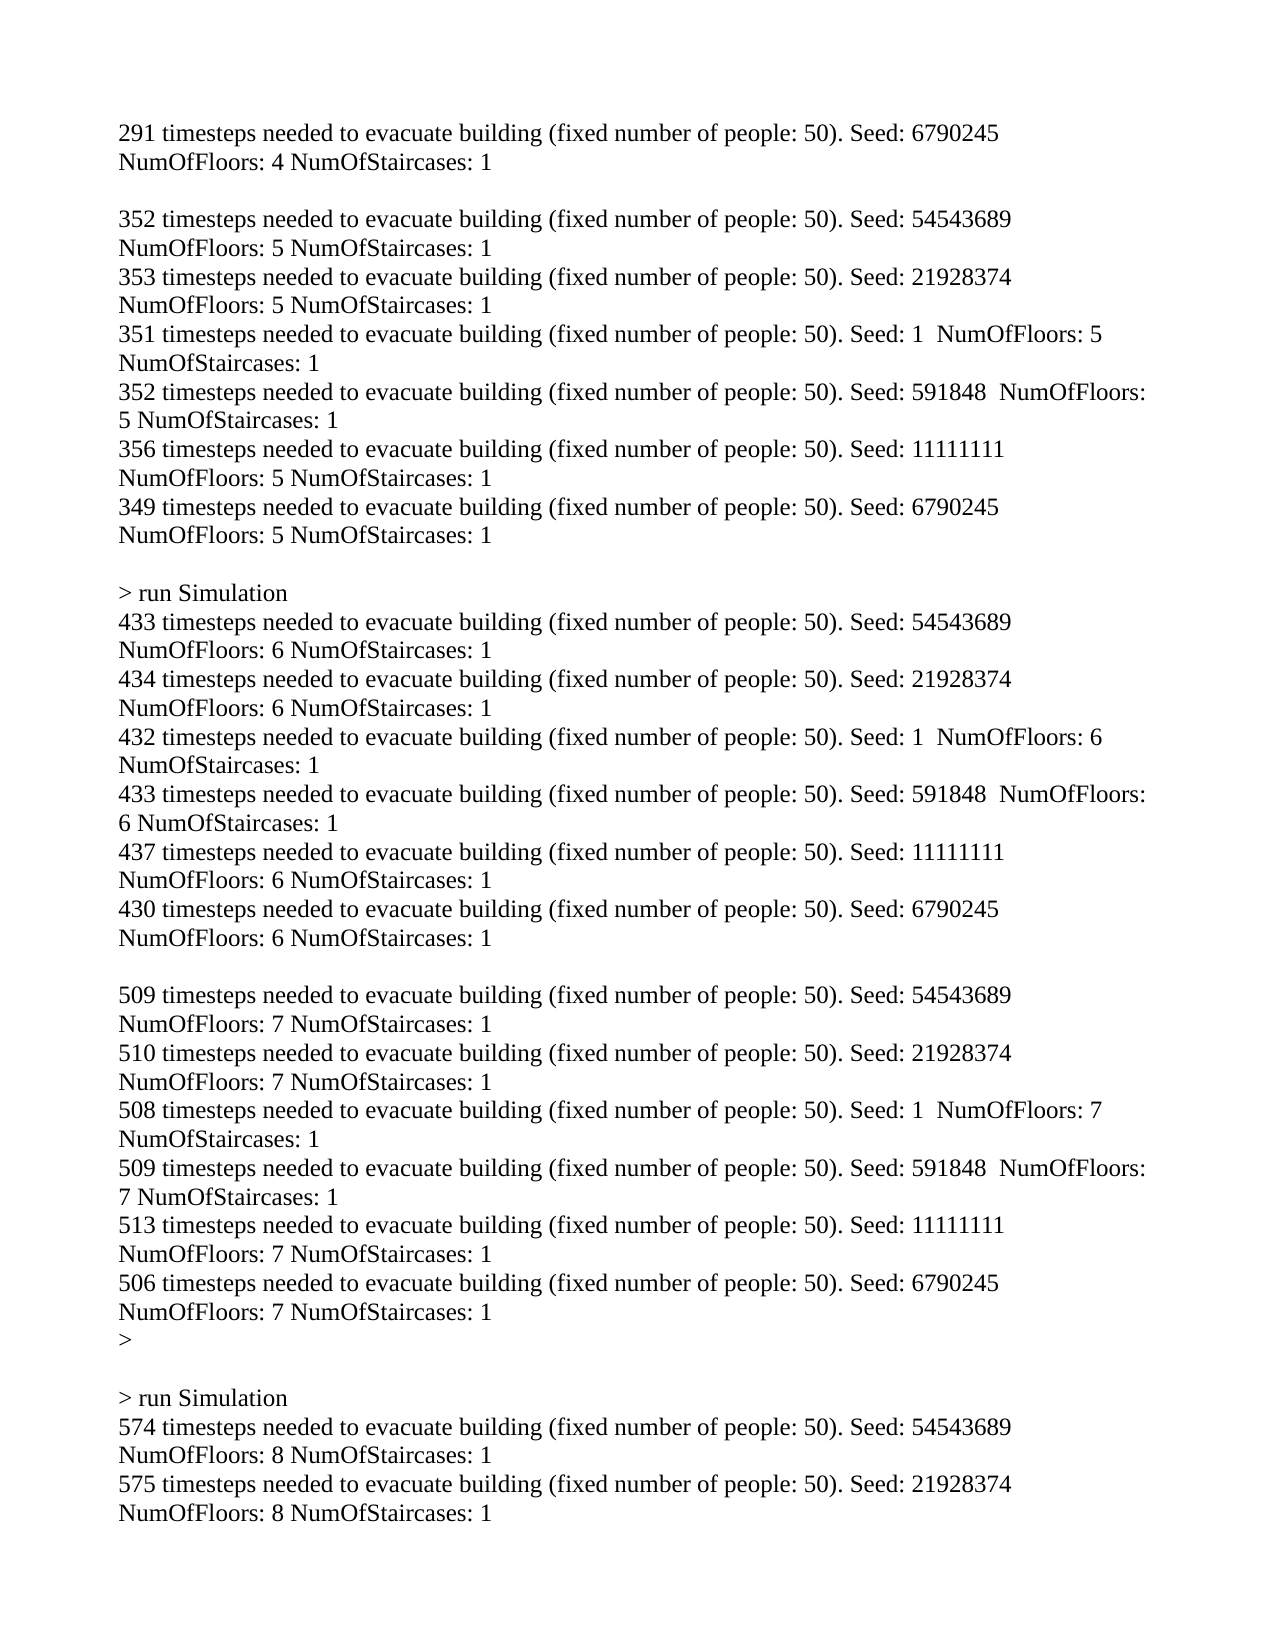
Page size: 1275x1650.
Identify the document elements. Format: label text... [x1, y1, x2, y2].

text 434 timesteps needed to evacuate building (fixed number of people: 50). Seed: 21928374 NumOfFloors: 6 NumOfStaircases: 1 [118, 664, 1157, 722]
text 575 timesteps needed to evacuate building (fixed number of people: 50). Seed: 21928374 NumOfFloors: 8 NumOfStaircases: 1 [118, 1469, 1157, 1527]
text 430 timesteps needed to evacuate building (fixed number of people: 50). Seed: 6790245 NumOfFloors: 6 NumOfStaircases: 1 [118, 894, 1157, 952]
text 351 timesteps needed to evacuate building (fixed number of people: 50). Seed: 1 NumOfFloors: 5 NumOfStaircases: 1 [118, 319, 1157, 377]
text 508 timesteps needed to evacuate building (fixed number of people: 50). Seed: 1 NumOfFloors: 7 NumOfStaircases: 1 [118, 1096, 1157, 1153]
text 509 timesteps needed to evacuate building (fixed number of people: 50). Seed: 54543689 NumOfFloors: 7 NumOfStaircases: 1 [118, 981, 1157, 1038]
text 356 timesteps needed to evacuate building (fixed number of people: 50). Seed: 11111111 NumOfFloors: 5 NumOfStaircases: 1 [118, 434, 1157, 492]
text 433 timesteps needed to evacuate building (fixed number of people: 50). Seed: 591848 NumOfFloors: 6 NumOfStaircases: 1 [118, 779, 1157, 837]
text 291 timesteps needed to evacuate building (fixed number of people: 50). Seed: 6790245 NumOfFloors: 4 NumOfStaircases: 1 [118, 118, 1157, 176]
text 506 timesteps needed to evacuate building (fixed number of people: 50). Seed: 6790245 NumOfFloors: 7 NumOfStaircases: 1 [118, 1268, 1157, 1326]
text 349 timesteps needed to evacuate building (fixed number of people: 50). Seed: 6790245 NumOfFloors: 5 NumOfStaircases: 1 [118, 492, 1157, 549]
text > run Simulation [118, 578, 1157, 607]
text 510 timesteps needed to evacuate building (fixed number of people: 50). Seed: 21928374 NumOfFloors: 7 NumOfStaircases: 1 [118, 1038, 1157, 1096]
text 509 timesteps needed to evacuate building (fixed number of people: 50). Seed: 591848 NumOfFloors: 7 NumOfStaircases: 1 [118, 1153, 1157, 1211]
text 353 timesteps needed to evacuate building (fixed number of people: 50). Seed: 21928374 NumOfFloors: 5 NumOfStaircases: 1 [118, 262, 1157, 319]
text 574 timesteps needed to evacuate building (fixed number of people: 50). Seed: 54543689 NumOfFloors: 8 NumOfStaircases: 1 [118, 1412, 1157, 1469]
text 352 timesteps needed to evacuate building (fixed number of people: 50). Seed: 54543689 NumOfFloors: 5 NumOfStaircases: 1 [118, 204, 1157, 262]
text 513 timesteps needed to evacuate building (fixed number of people: 50). Seed: 11111111 NumOfFloors: 7 NumOfStaircases: 1 [118, 1211, 1157, 1268]
text 437 timesteps needed to evacuate building (fixed number of people: 50). Seed: 11111111 NumOfFloors: 6 NumOfStaircases: 1 [118, 837, 1157, 894]
text 432 timesteps needed to evacuate building (fixed number of people: 50). Seed: 1 NumOfFloors: 6 NumOfStaircases: 1 [118, 722, 1157, 779]
text > run Simulation [118, 1383, 1157, 1412]
text > [118, 1326, 1157, 1354]
text 433 timesteps needed to evacuate building (fixed number of people: 50). Seed: 54543689 NumOfFloors: 6 NumOfStaircases: 1 [118, 607, 1157, 664]
text 352 timesteps needed to evacuate building (fixed number of people: 50). Seed: 591848 NumOfFloors: 5 NumOfStaircases: 1 [118, 377, 1157, 434]
